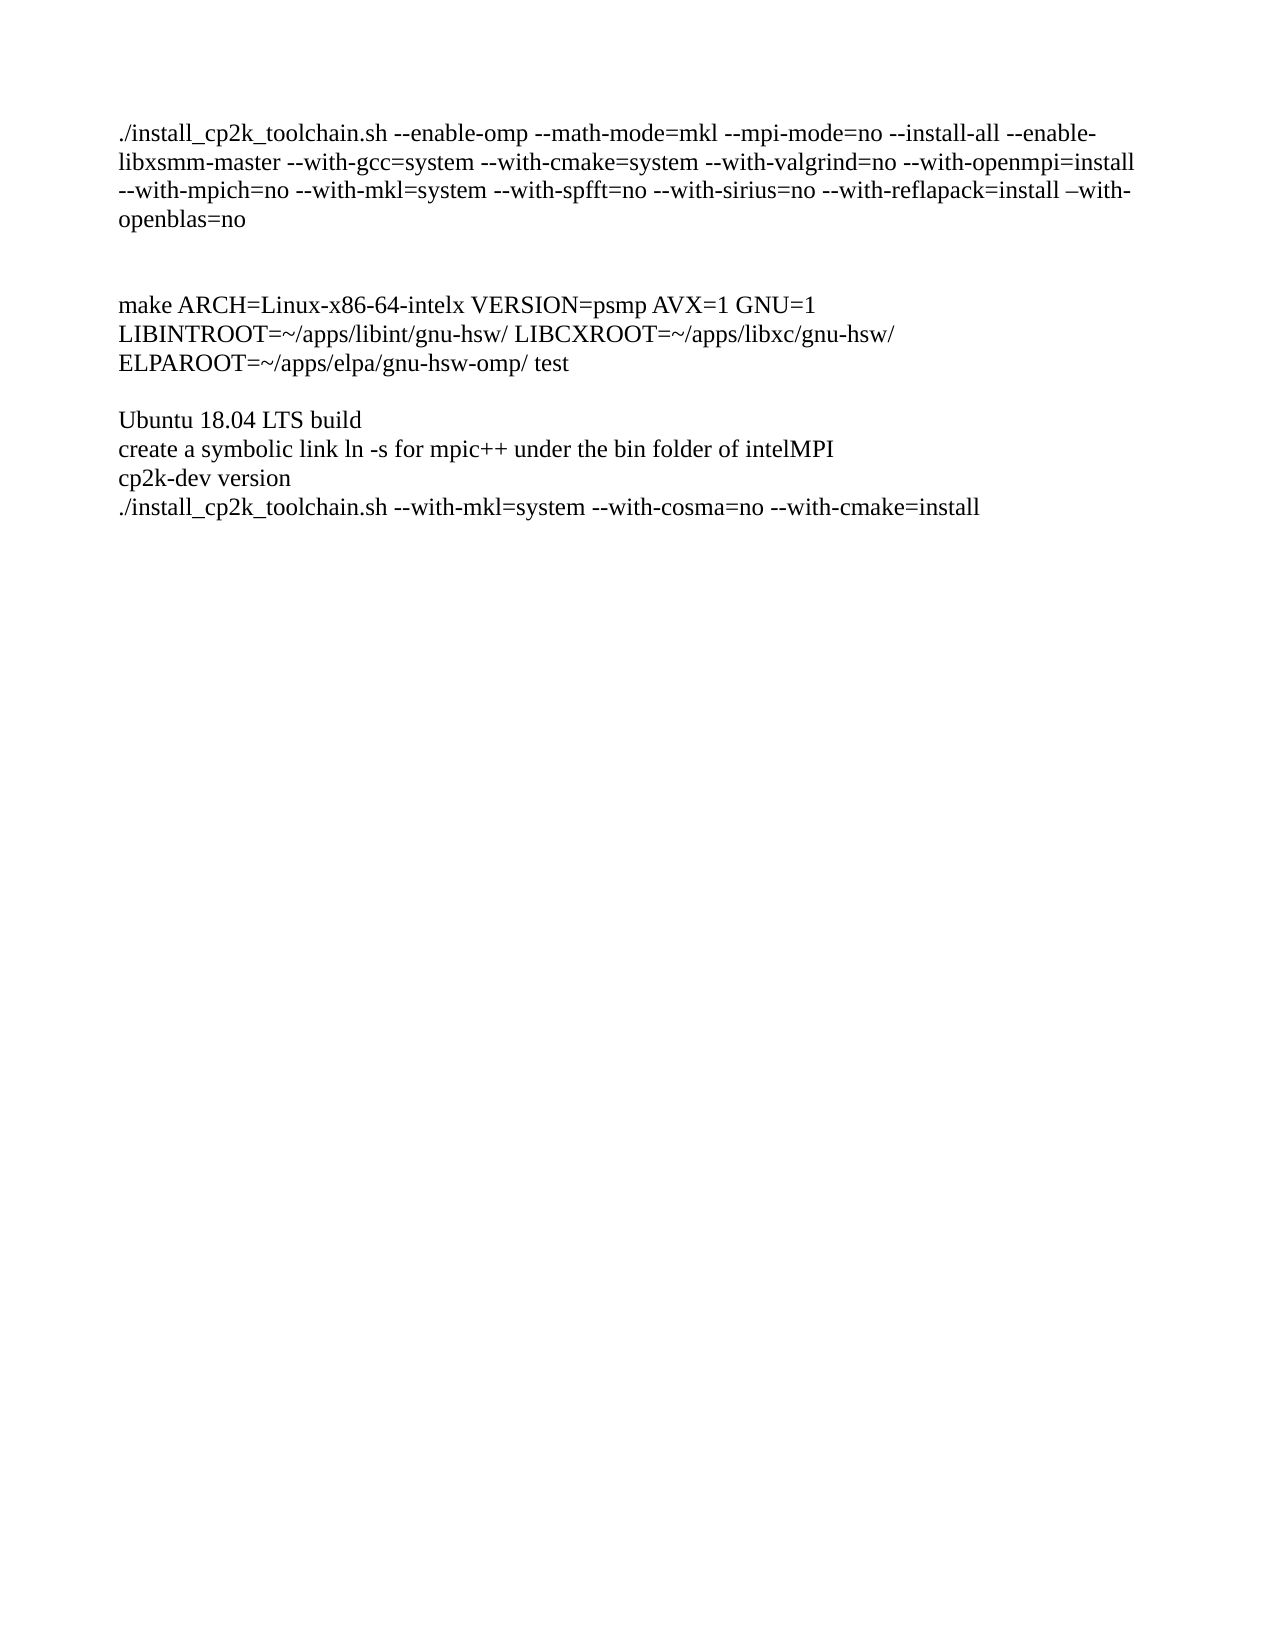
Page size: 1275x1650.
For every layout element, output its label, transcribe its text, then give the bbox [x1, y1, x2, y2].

text Ubuntu 18.04 LTS build [118, 406, 1157, 434]
text make ARCH=Linux-x86-64-intelx VERSION=psmp AVX=1 GNU=1 LIBINTROOT=~/apps/libint/gnu-hsw/ LIBCXROOT=~/apps/libxc/gnu-hsw/ ELPAROOT=~/apps/elpa/gnu-hsw-omp/ test [118, 291, 1157, 377]
text cp2k-dev version [118, 463, 1157, 492]
text create a symbolic link ln -s for mpic++ under the bin folder of intelMPI [118, 434, 1157, 463]
text ./install_cp2k_toolchain.sh --enable-omp --math-mode=mkl --mpi-mode=no --install-all --enable-libxsmm-master --with-gcc=system --with-cmake=system --with-valgrind=no --with-openmpi=install --with-mpich=no --with-mkl=system --with-spfft=no --with-sirius=no --with-reflapack=install –with-openblas=no [118, 118, 1157, 233]
text ./install_cp2k_toolchain.sh --with-mkl=system --with-cosma=no --with-cmake=install [118, 492, 1157, 521]
